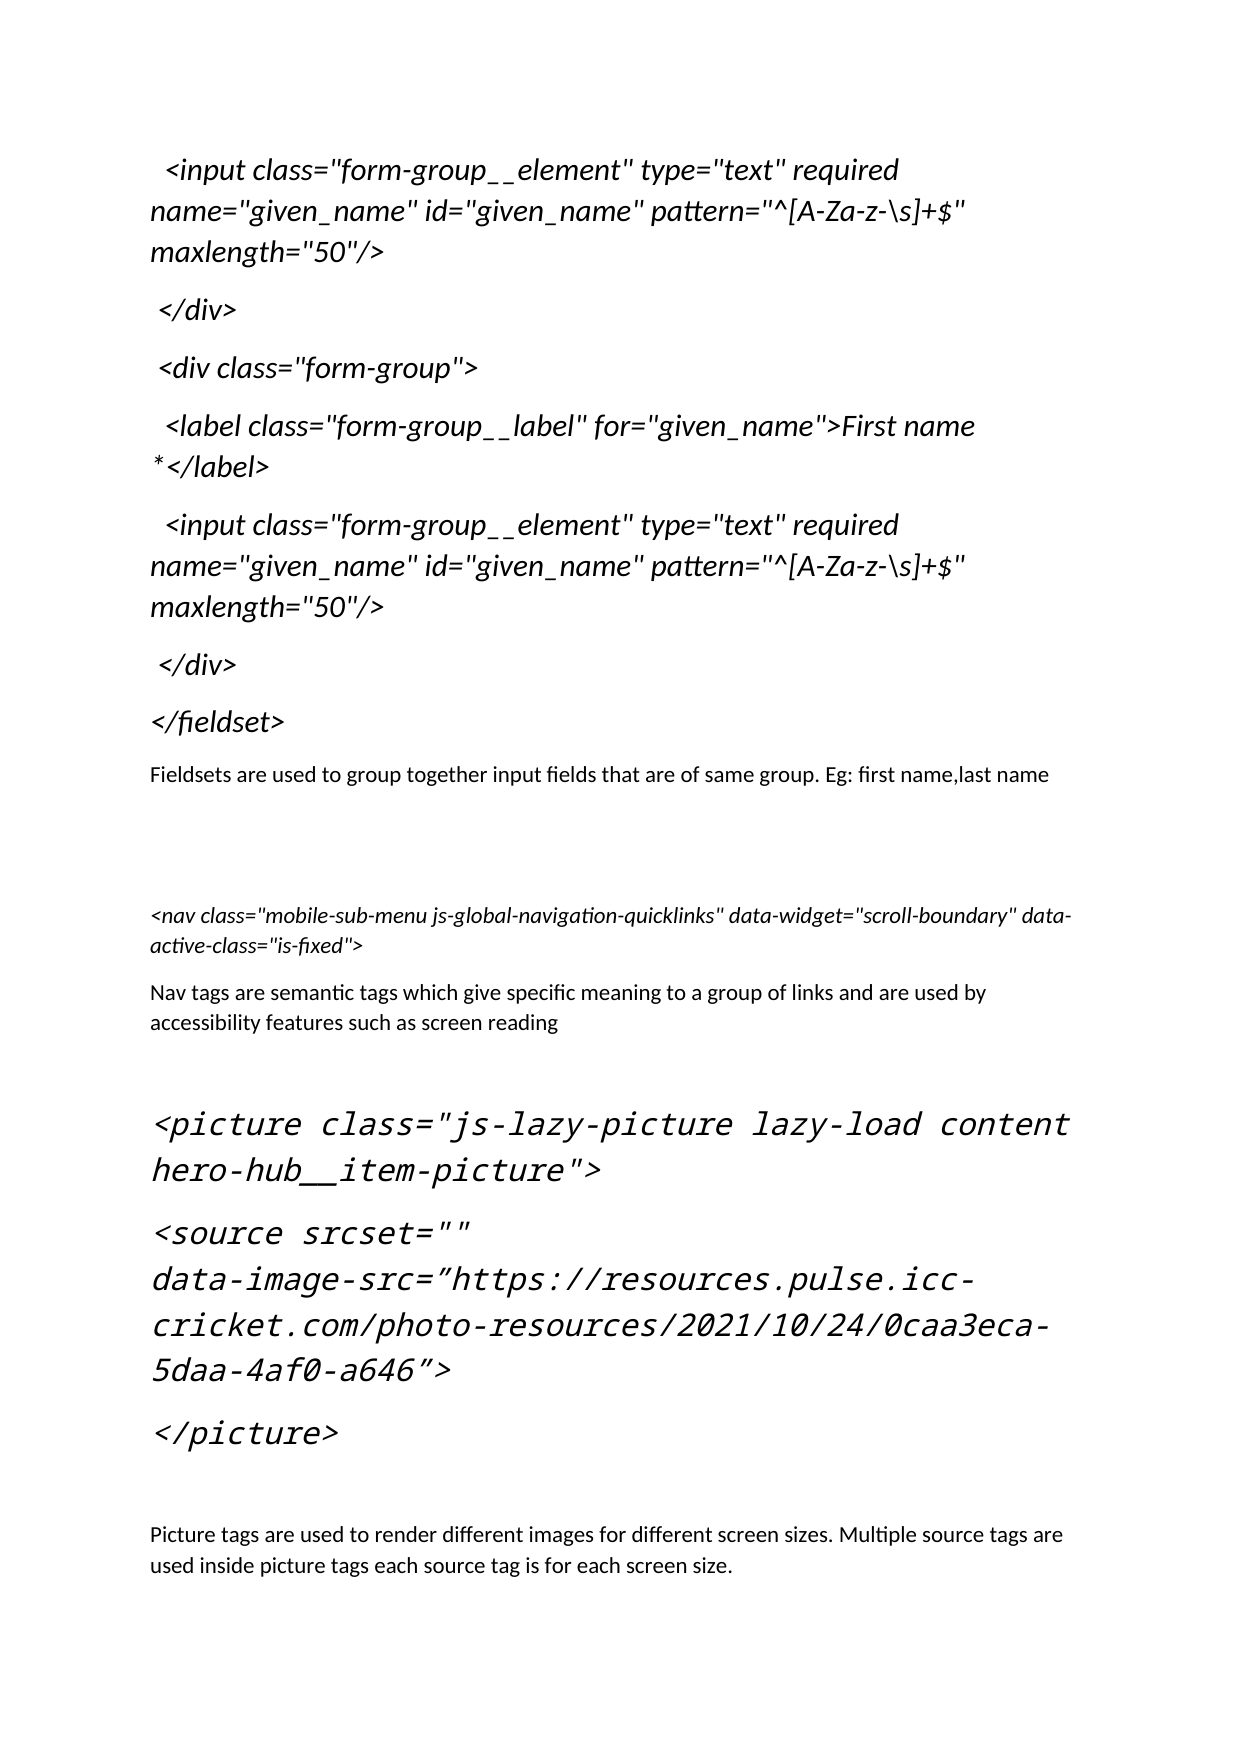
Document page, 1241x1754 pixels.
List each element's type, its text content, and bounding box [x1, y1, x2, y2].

text </fieldset> [150, 703, 1090, 741]
text Nav tags are semantic tags which give specific meaning to a group of links and are used by accessibility features such as screen reading [150, 978, 1090, 1036]
text Fieldsets are used to group together input fields that are of same group. Eg: first name,last name [150, 760, 1090, 788]
text <input class="form-group__element" type="text" required name="given_name" id="given_name" pattern="^[A-Za-z-\s]+$" maxlength="50"/> [150, 505, 1090, 625]
text <nav class="mobile-sub-menu js-global-navigation-quicklinks" data-widget="scroll-boundary" data-active-class="is-fixed"> [150, 901, 1090, 959]
text <picture class="js-lazy-picture lazy-load content hero-hub__item-picture"> [150, 1102, 1090, 1191]
text <div class="form-group"> [150, 348, 1090, 386]
text </div> [150, 645, 1090, 683]
text <source srcset="" data-image-src=”https://resources.pulse.icc-cricket.com/photo-resources/2021/10/24/0caa3eca-5daa-4af0-a646”> [150, 1211, 1090, 1391]
text Picture tags are used to render different images for different screen sizes. Multiple source tags are used inside picture tags each source tag is for each screen size. [150, 1521, 1090, 1579]
text </div> [150, 290, 1090, 328]
text </picture> [150, 1411, 1090, 1454]
text <input class="form-group__element" type="text" required name="given_name" id="given_name" pattern="^[A-Za-z-\s]+$" maxlength="50"/> [150, 150, 1090, 270]
text <label class="form-group__label" for="given_name">First name *</label> [150, 406, 1090, 485]
